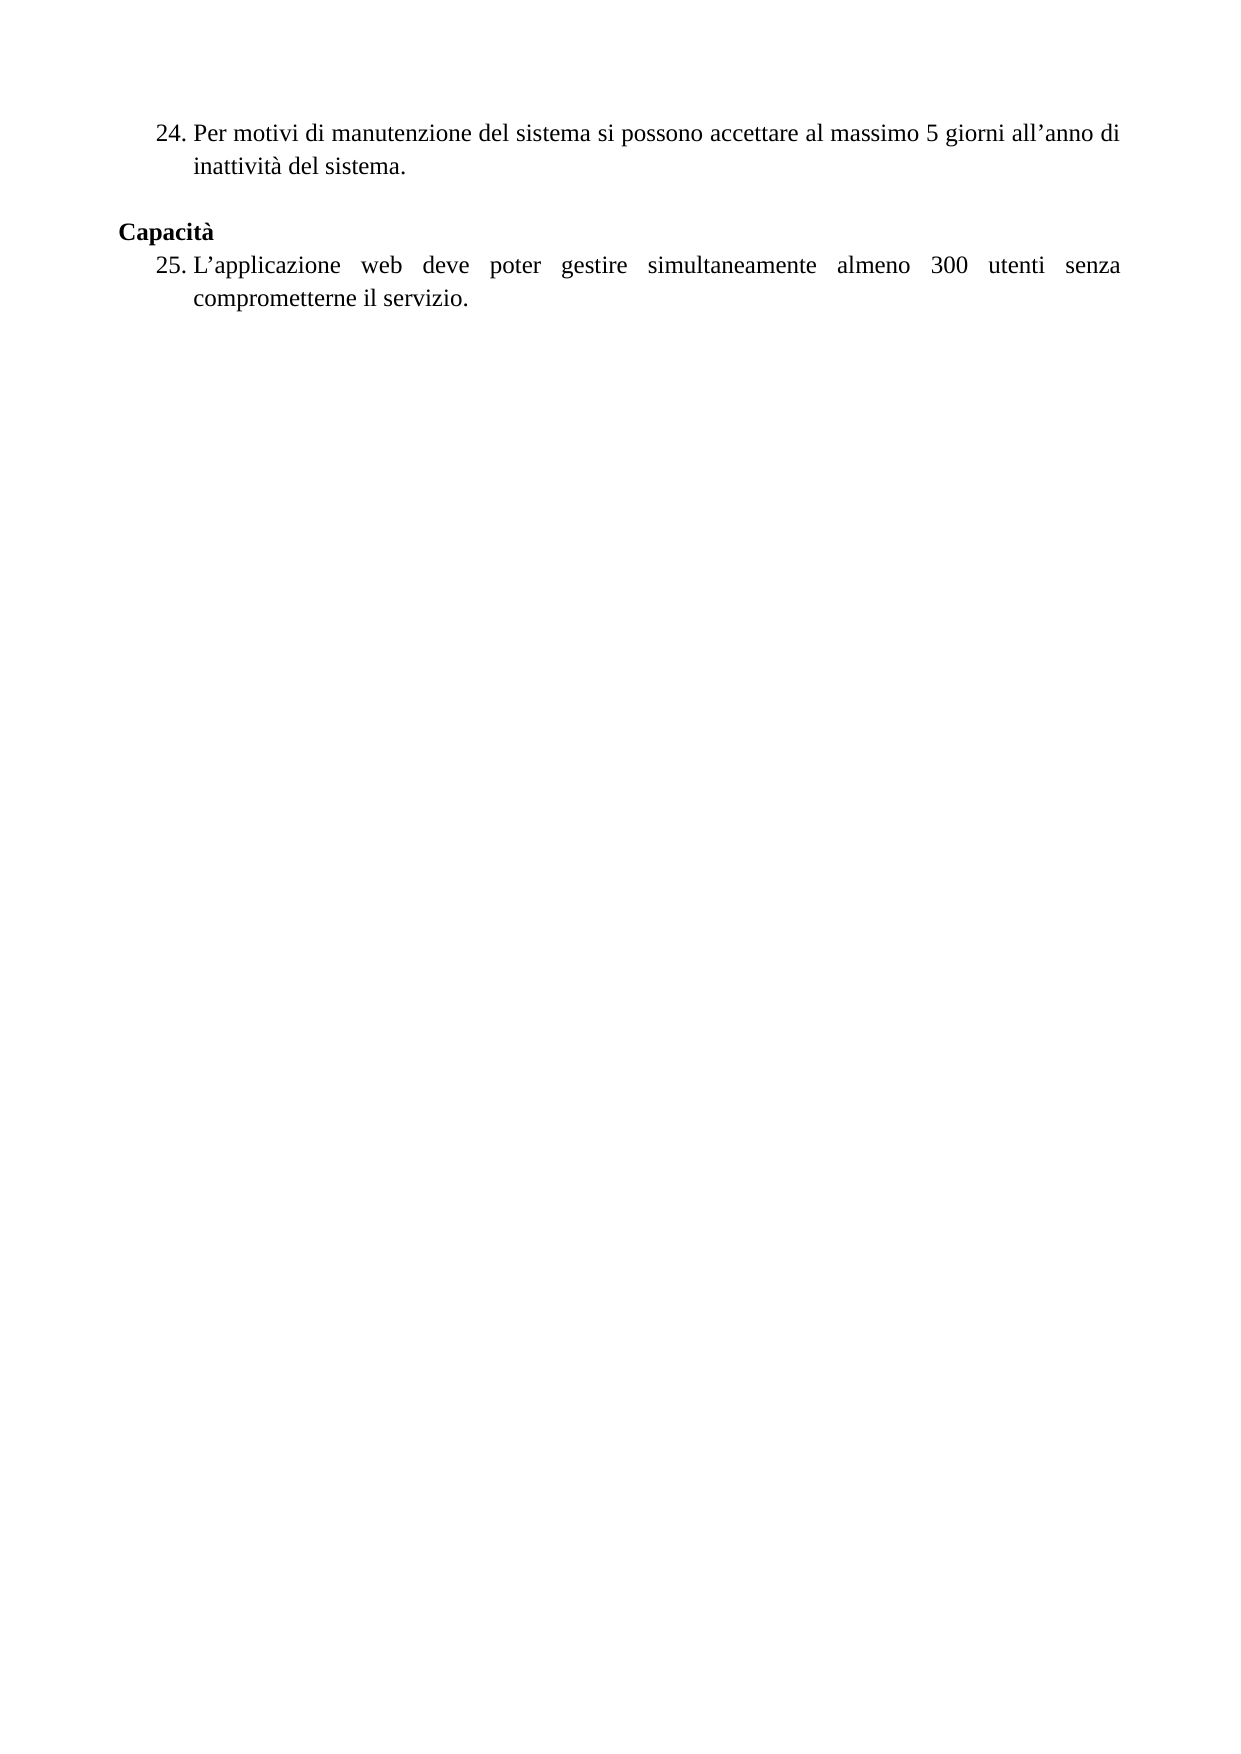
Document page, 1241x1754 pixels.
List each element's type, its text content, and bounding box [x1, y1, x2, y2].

list Per motivi di manutenzione del sistema si possono accettare al massimo 5 giorni all’anno di inattività del sistema. [156, 118, 1122, 180]
list L’applicazione web deve poter gestire simultaneamente almeno 300 utenti senza comprometterne il servizio. [156, 250, 1122, 312]
text Capacità [118, 217, 1122, 246]
